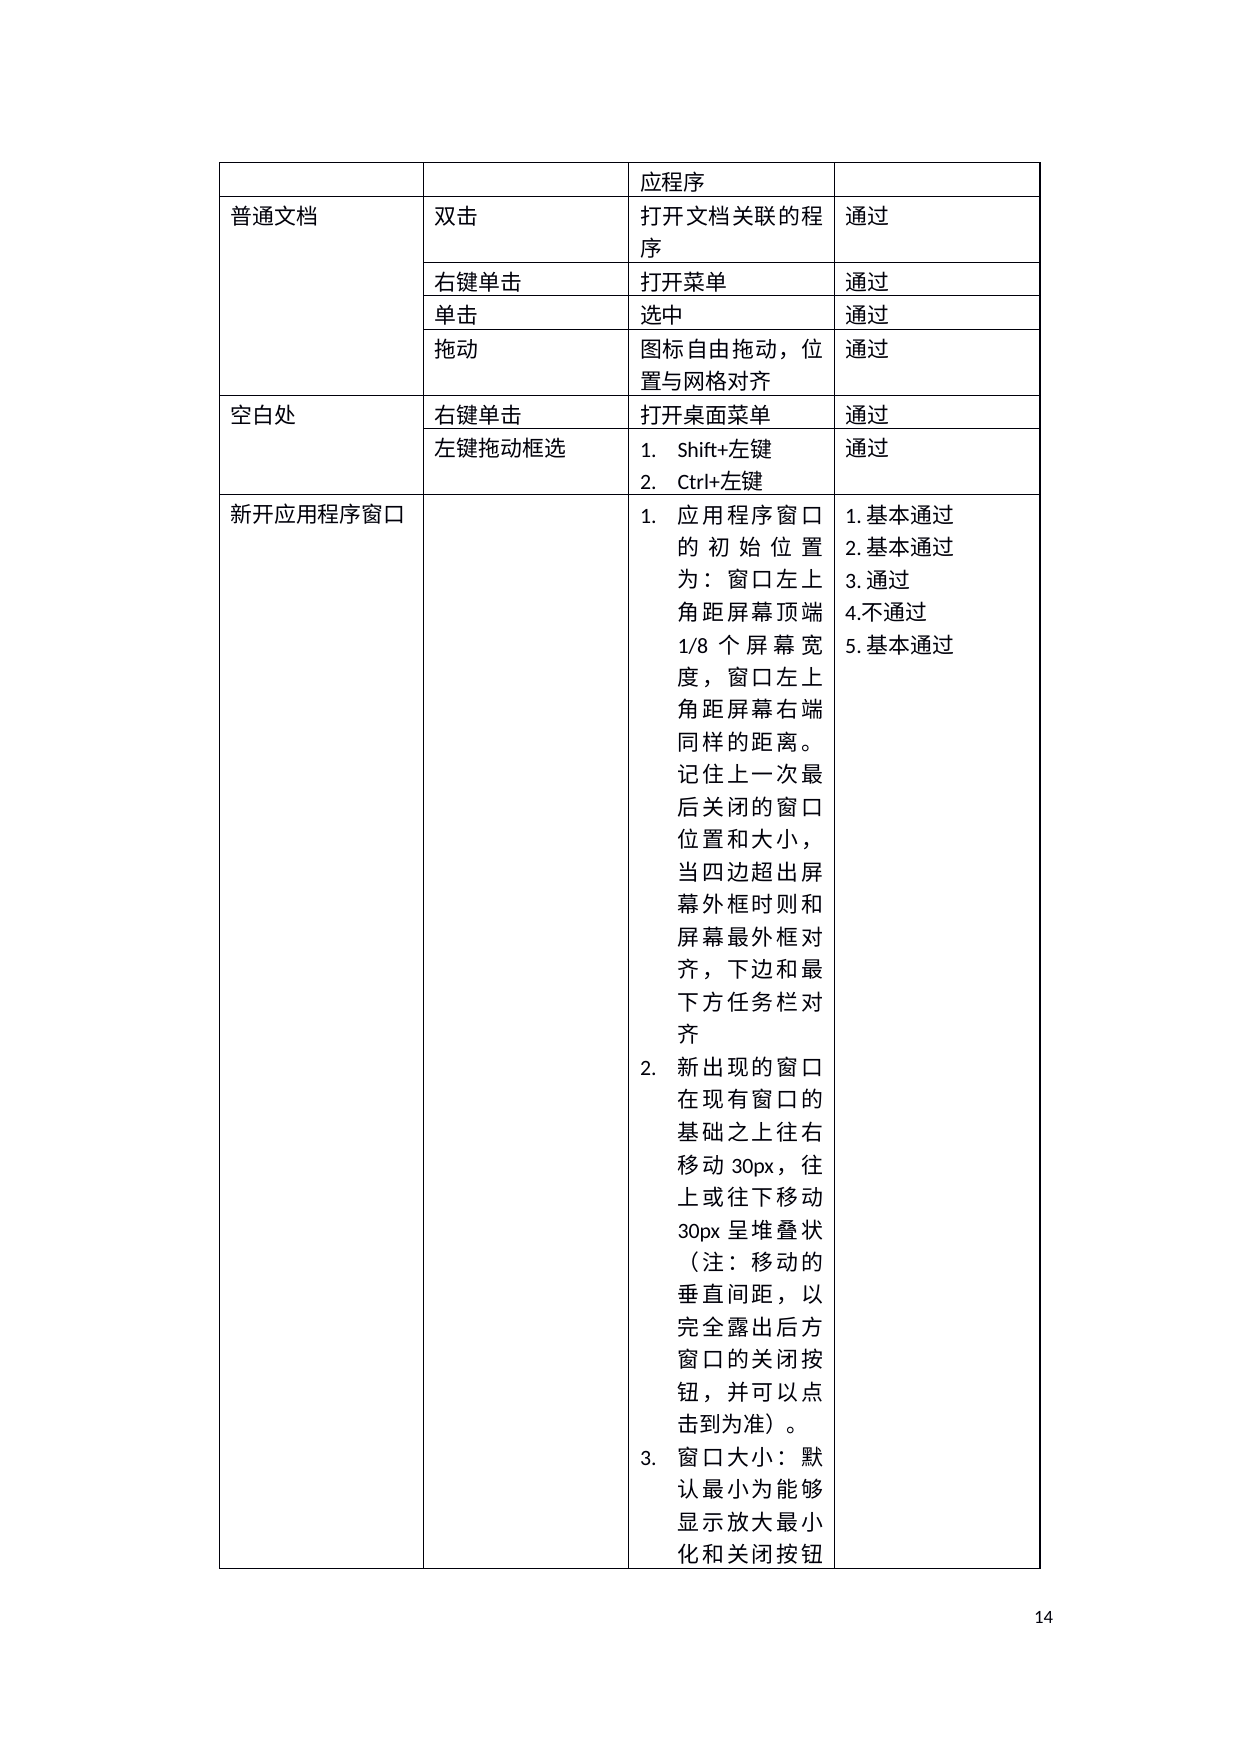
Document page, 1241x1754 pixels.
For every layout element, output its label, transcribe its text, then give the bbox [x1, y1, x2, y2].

table_cell 单击 [424, 296, 628, 329]
table_cell 左键拖动框选 [424, 429, 628, 494]
table_cell 双击 [424, 197, 628, 262]
table_cell 新开应用程序窗口 [220, 495, 423, 1568]
table_cell 通过 [835, 330, 1039, 395]
table_cell 应用程序窗口的初始位置为：窗口左上角距屏幕顶端1/8个屏幕宽度，窗口左上角距屏幕右端同样的距离。记住上一次最后关闭的窗口位置和大小，当四边超出屏幕外框时则和屏幕最外框对齐，下边和最下方任务栏对齐 新出现的窗口在现有窗口的基础之上往右移动30px，往上或往下移动30px呈堆叠状（注：移动的垂直间距，以完全露出后方窗口的关闭按钮，并可以点击到为准）。 窗口大小：默认最小为能够显示放大最小化和关闭按钮加上最左边软件图标。 文件管理器多个窗口之间可以相互拖动文件，可以和桌面相互拖动文件。 窗口捕捉，鼠标拖动到窗口边框，如果鼠标碰到左右两侧，则一半，碰到上面则全屏。 [629, 495, 834, 1568]
table_cell 打开文档关联的程序 [629, 197, 834, 262]
table_cell 通过 [835, 197, 1039, 262]
table_cell 打开菜单 [629, 263, 834, 295]
table_cell 图标自由拖动，位置与网格对齐 [629, 330, 834, 395]
table_cell 1. 基本通过 2. 基本通过 3. 通过 4.不通过 5. 基本通过 [835, 495, 1039, 1568]
table_cell 通过 [835, 296, 1039, 329]
table_cell 打开桌面菜单 [629, 396, 834, 428]
table_cell [424, 495, 628, 1568]
table_cell 通过 [835, 429, 1039, 494]
table_cell 空白处 [220, 396, 423, 494]
table_cell [424, 163, 628, 196]
table_cell Shift+左键 Ctrl+左键 [629, 429, 834, 494]
table_cell [220, 163, 423, 196]
table_cell 应程序 [629, 163, 834, 196]
table_cell 拖动 [424, 330, 628, 395]
table_cell 通过 [835, 396, 1039, 428]
table_cell 普通文档 [220, 197, 423, 395]
table_cell 通过 [835, 263, 1039, 295]
table_cell 右键单击 [424, 396, 628, 428]
table_cell 选中 [629, 296, 834, 329]
table_cell 右键单击 [424, 263, 628, 295]
table_cell [835, 163, 1039, 196]
